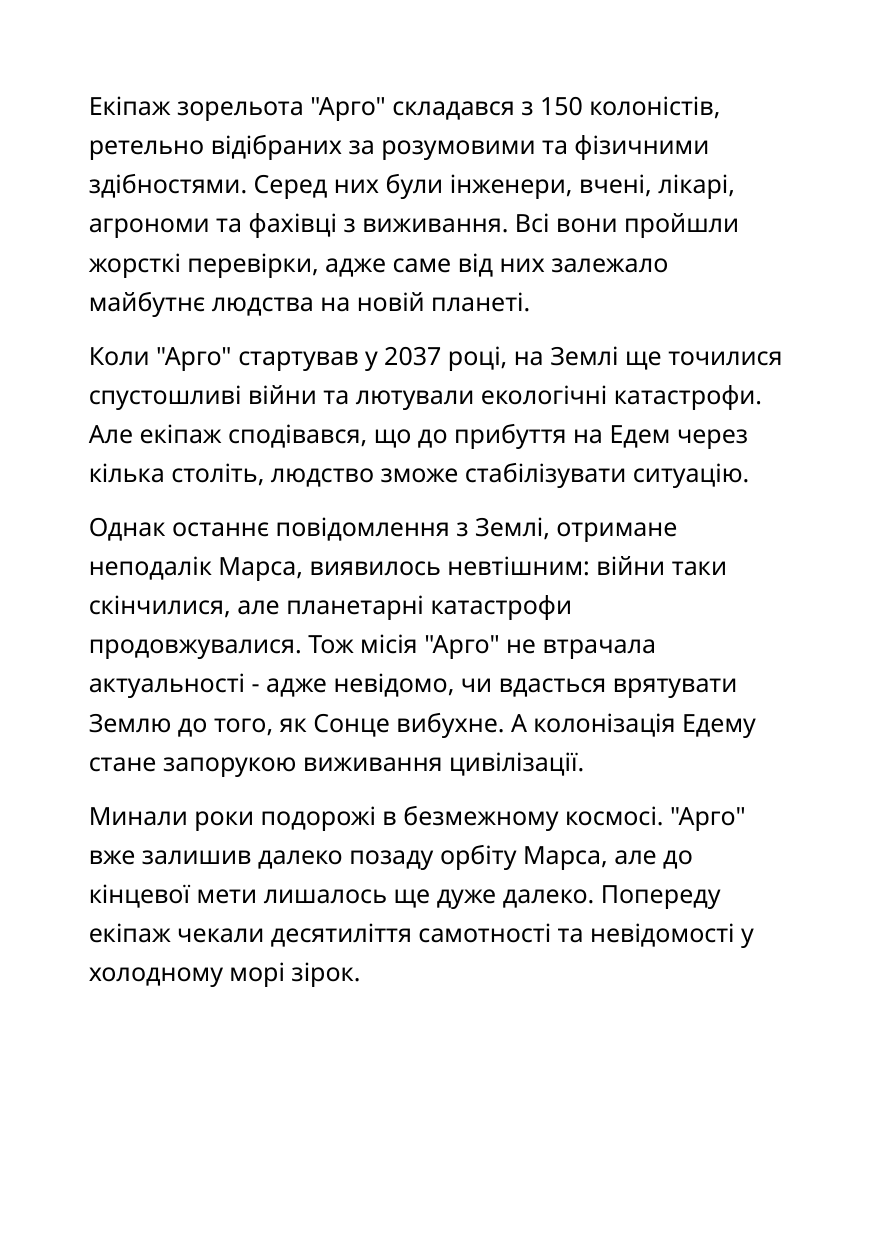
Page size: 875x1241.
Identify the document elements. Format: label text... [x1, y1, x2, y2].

text Коли "Арго" стартував у 2037 році, на Землі ще точилися спустошливі війни та лютували екологічні катастрофи. Але екіпаж сподівався, що до прибуття на Едем через кілька століть, людство зможе стабілізувати ситуацію. [88, 338, 786, 490]
text Однак останнє повідомлення з Землі, отримане неподалік Марса, виявилось невтішним: війни таки скінчилися, але планетарні катастрофи продовжувалися. Тож місія "Арго" не втрачала актуальності - адже невідомо, чи вдасться врятувати Землю до того, як Сонце вибухне. А колонізація Едему стане запорукою виживання цивілізації. [88, 509, 786, 778]
text Екіпаж зорельота "Арго" складався з 150 колоністів, ретельно відібраних за розумовими та фізичними здібностями. Серед них були інженери, вчені, лікарі, агрономи та фахівці з виживання. Всі вони пройшли жорсткі перевірки, адже саме від них залежало майбутнє людства на новій планеті. [88, 88, 786, 318]
text Минали роки подорожі в безмежному космосі. "Арго" вже залишив далеко позаду орбіту Марса, але до кінцевої мети лишалось ще дуже далеко. Попереду екіпаж чекали десятиліття самотності та невідомості у холодному морі зірок. [88, 798, 786, 989]
